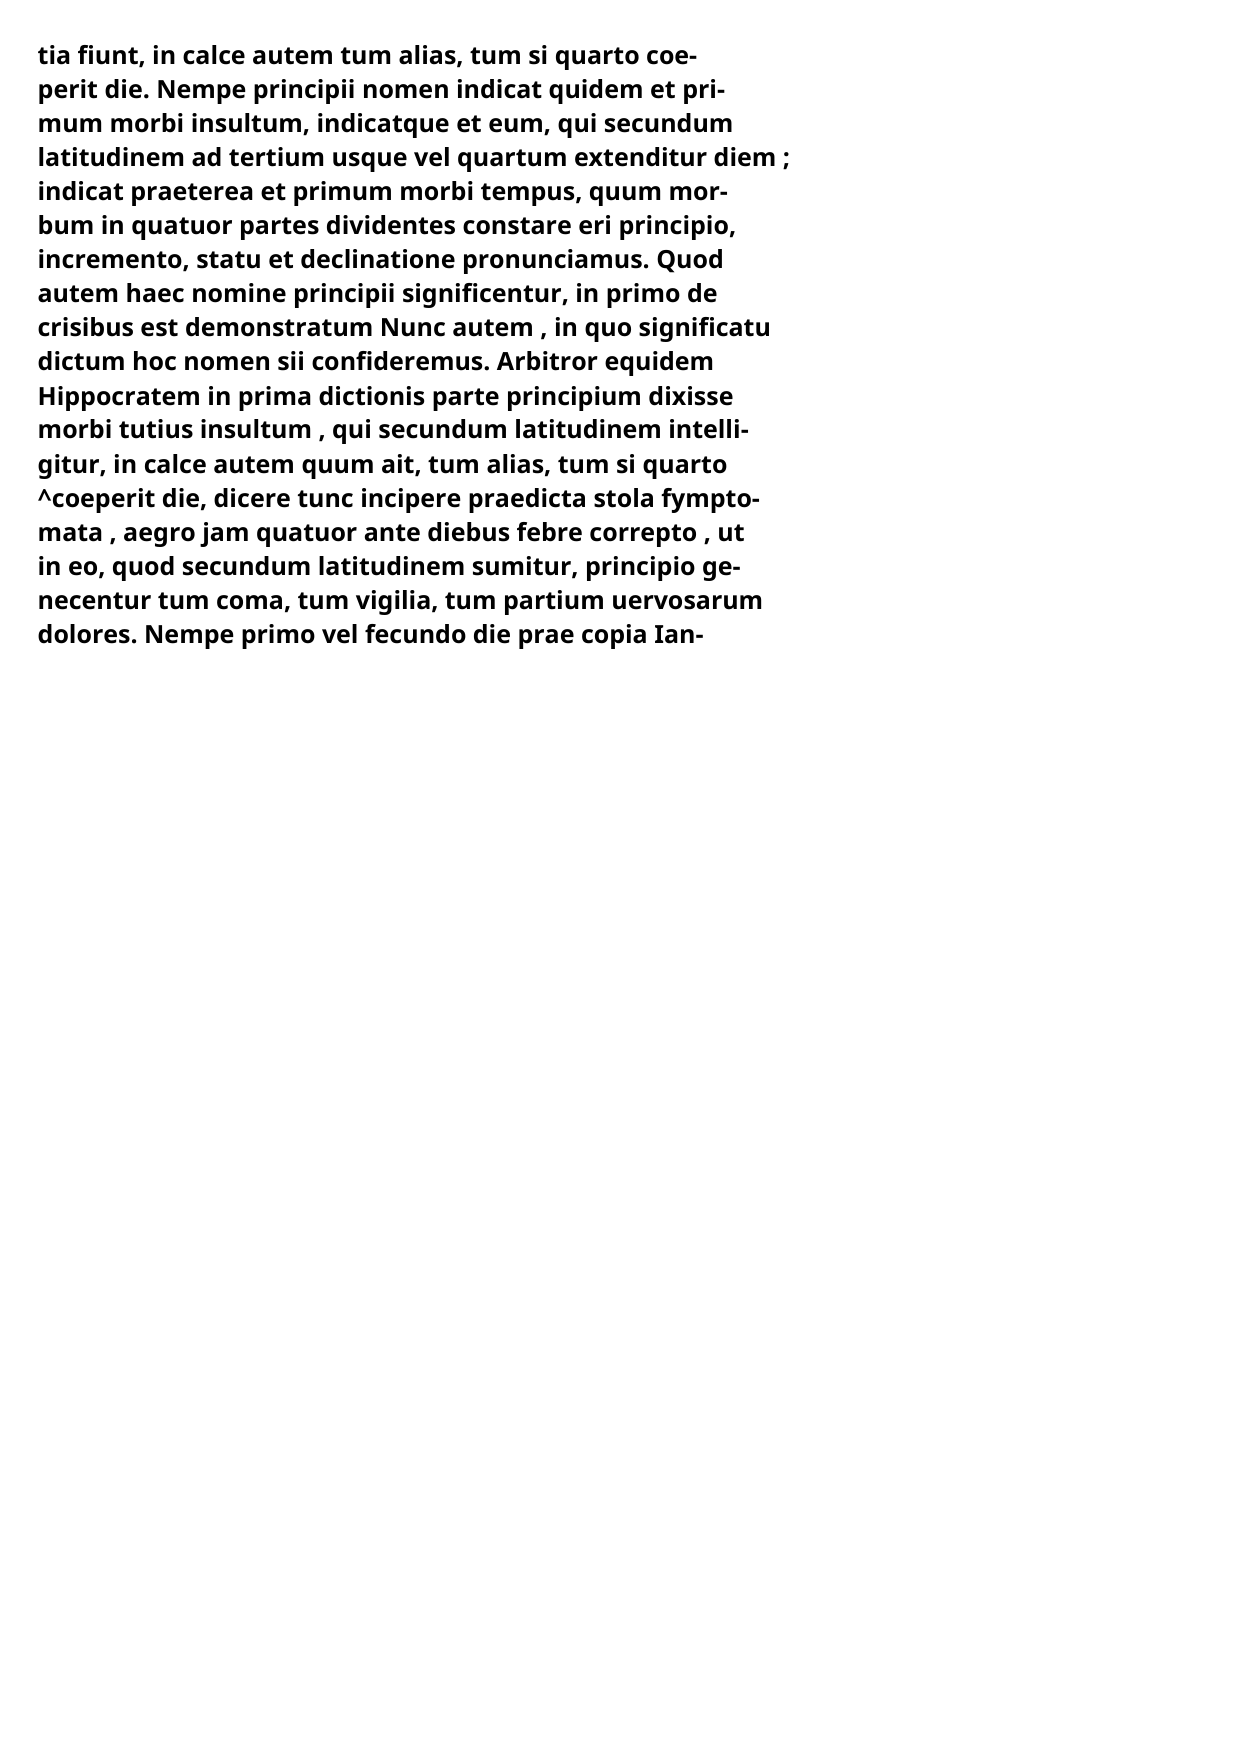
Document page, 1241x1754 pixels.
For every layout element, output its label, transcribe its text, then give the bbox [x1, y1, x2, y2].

text tia fiunt, in calce autem tum alias, tum si quarto coe- perit die. Nempe principii nomen indicat quidem et pri- mum morbi insultum, indicatque et eum, qui secundum latitudinem ad tertium usque vel quartum extenditur diem ; indicat praeterea et primum morbi tempus, quum mor- bum in quatuor partes dividentes constare eri principio, incremento, statu et declinatione pronunciamus. Quod autem haec nomine principii significentur, in primo de crisibus est demonstratum Nunc autem , in quo significatu dictum hoc nomen sii confideremus. Arbitror equidem Hippocratem in prima dictionis parte principium dixisse morbi tutius insultum , qui secundum latitudinem intelli- gitur, in calce autem quum ait, tum alias, tum si quarto ^coeperit die, dicere tunc incipere praedicta stola fympto- mata , aegro jam quatuor ante diebus febre correpto , ut in eo, quod secundum latitudinem sumitur, principio ge- necentur tum coma, tum vigilia, tum partium uervosarum dolores. Nempe primo vel fecundo die prae copia Ian- [37, 37, 1203, 651]
